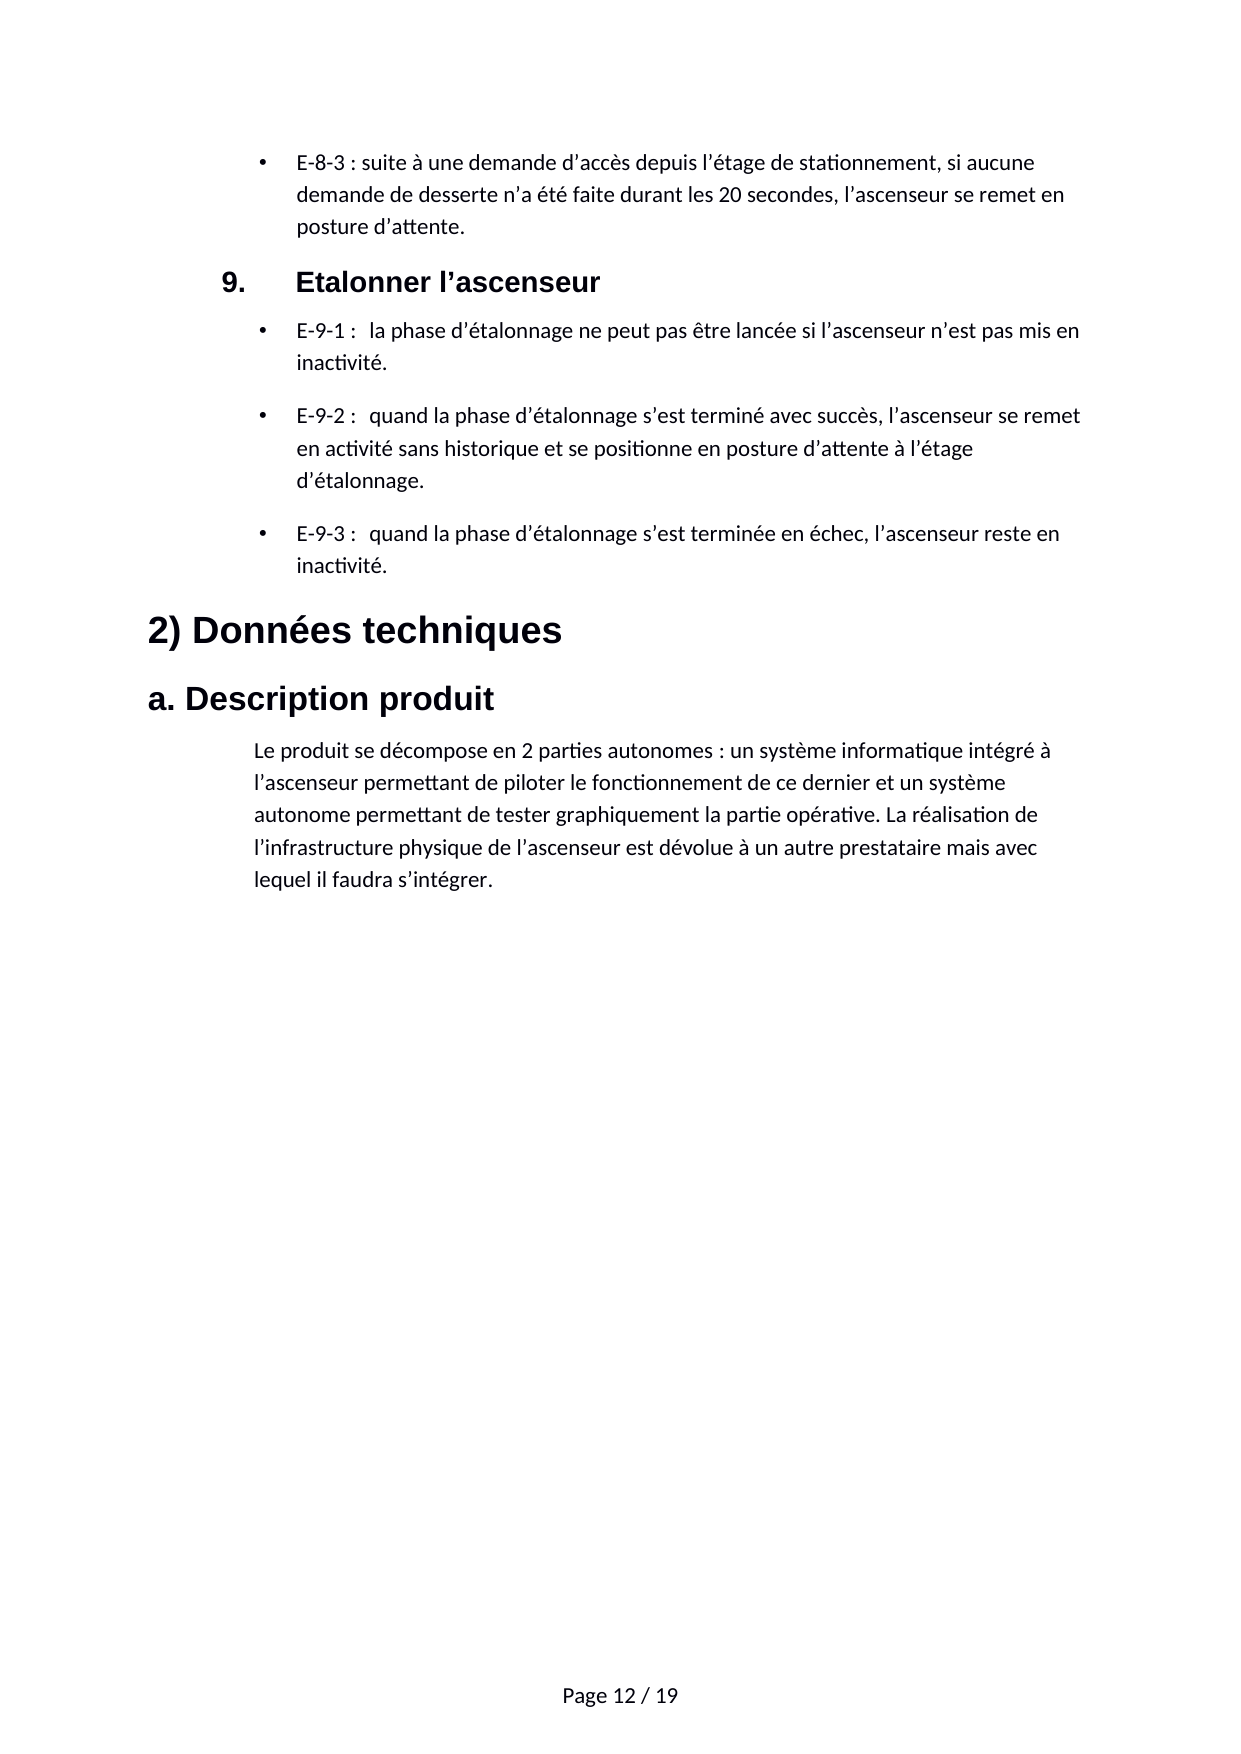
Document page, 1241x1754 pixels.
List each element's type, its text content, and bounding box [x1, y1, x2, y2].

list E-8-3 : suite à une demande d’accès depuis l’étage de stationnement, si aucune demande de desserte n’a été faite durant les 20 secondes, l’ascenseur se remet en posture d’attente. [259, 148, 1093, 240]
list E-9-1 : la phase d’étalonnage ne peut pas être lancée si l’ascenseur n’est pas mis en inactivité. [259, 316, 1093, 376]
list E-9-3 : quand la phase d’étalonnage s’est terminée en échec, l’ascenseur reste en inactivité. [259, 519, 1093, 579]
subtitle 2) Données techniques [148, 608, 1093, 652]
subtitle a. Description produit [148, 679, 1093, 718]
text Le produit se décompose en 2 parties autonomes : un système informatique intégré à l’ascenseur permettant de piloter le fonctionnement de ce dernier et un système autonome permettant de tester graphiquement la partie opérative. La réalisation de l’infrastructure physique de l’ascenseur est dévolue à un autre prestataire mais avec lequel il faudra s’intégrer. [254, 736, 1093, 893]
subtitle 9. Etalonner l’ascenseur [148, 265, 1093, 299]
list E-9-2 : quand la phase d’étalonnage s’est terminé avec succès, l’ascenseur se remet en activité sans historique et se positionne en posture d’attente à l’étage d’étalonnage. [259, 401, 1093, 494]
